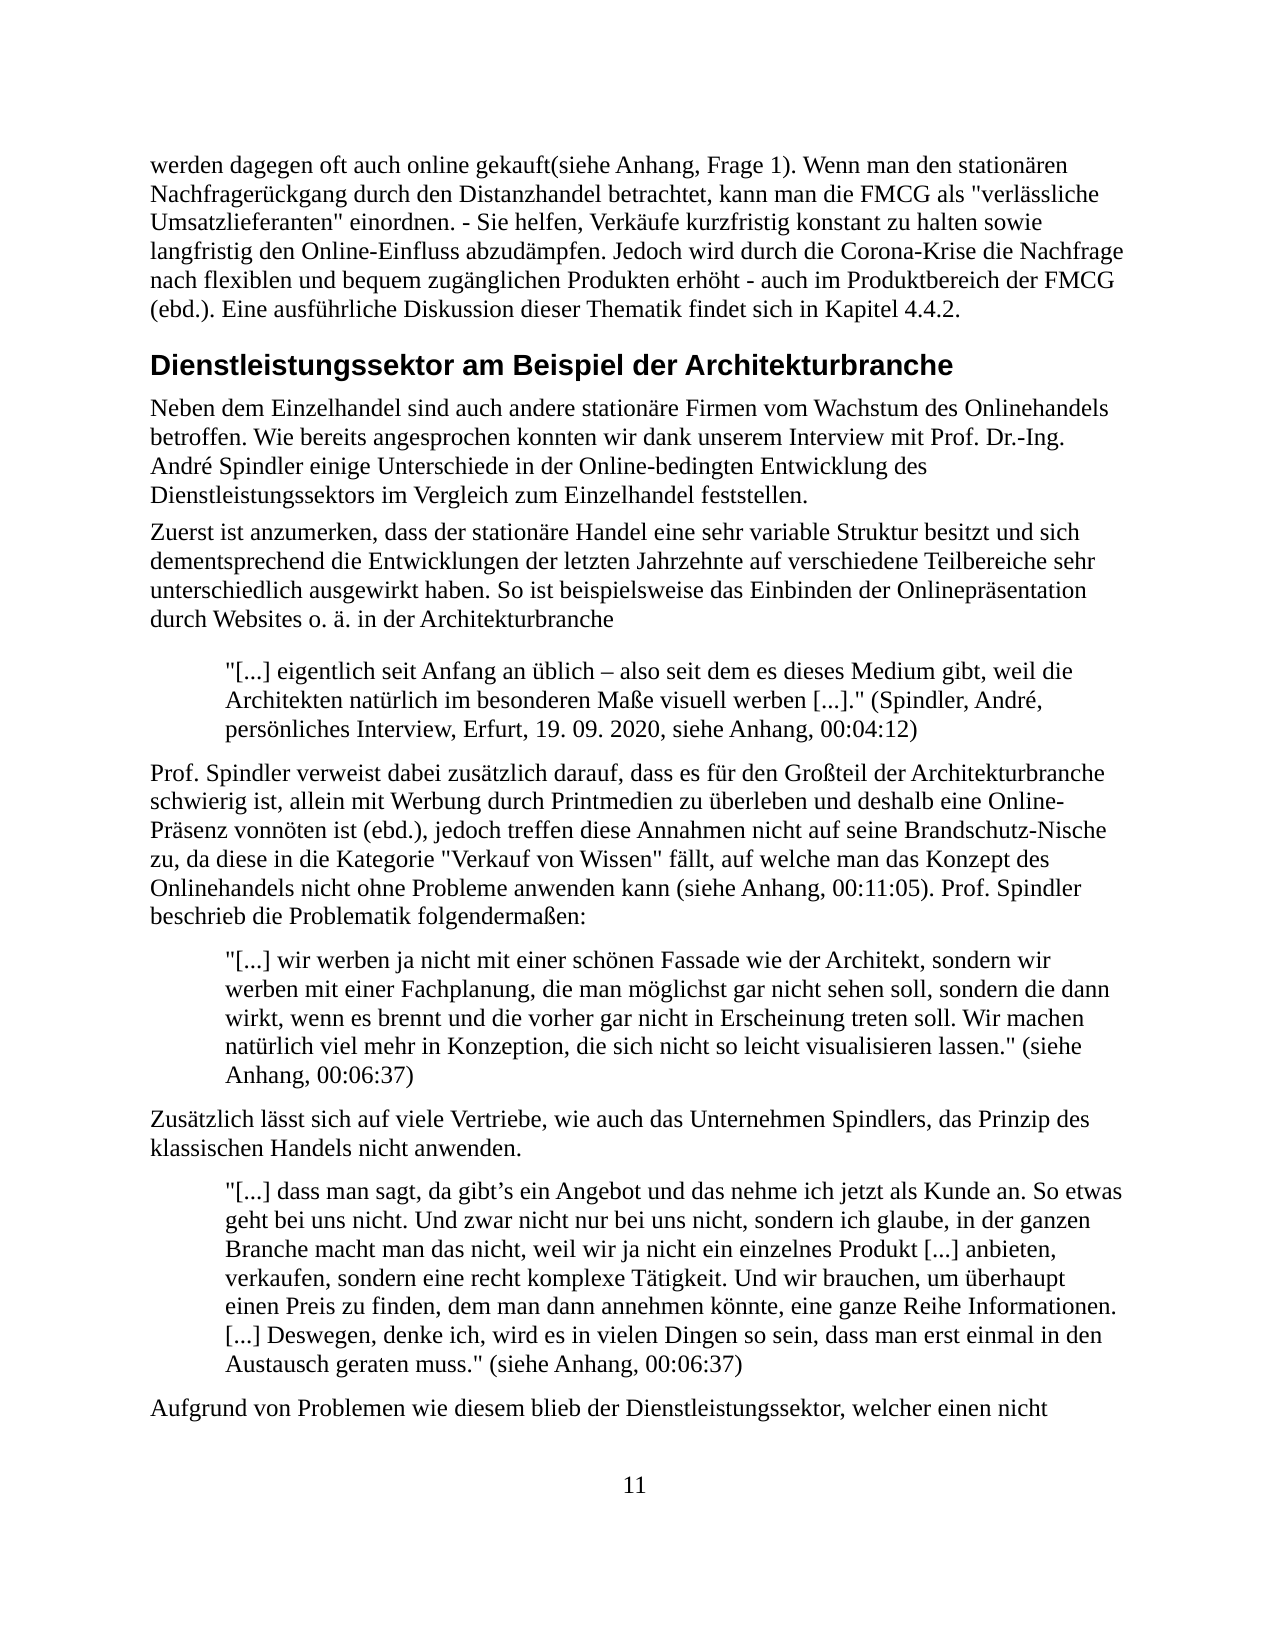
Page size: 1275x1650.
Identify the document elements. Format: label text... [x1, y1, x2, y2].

text "[...] dass man sagt, da gibt’s ein Angebot und das nehme ich jetzt als Kunde an. So etwas geht bei uns nicht. Und zwar nicht nur bei uns nicht, sondern ich glaube, in der ganzen Branche macht man das nicht, weil wir ja nicht ein einzelnes Produkt [...] anbieten, verkaufen, sondern eine recht komplexe Tätigkeit. Und wir brauchen, um überhaupt einen Preis zu finden, dem man dann annehmen könnte, eine ganze Reihe Informationen. [...] Deswegen, denke ich, wird es in vielen Dingen so sein, dass man erst einmal in den Austausch geraten muss." (siehe Anhang, 00:06:37) [225, 1176, 1125, 1378]
text Aufgrund von Problemen wie diesem blieb der Dienstleistungssektor, welcher einen nicht [150, 1393, 1125, 1421]
subtitle Dienstleistungssektor am Beispiel der Architekturbranche [150, 347, 1125, 381]
text werden dagegen oft auch online gekauft(siehe Anhang, Frage 1). Wenn man den stationären Nachfragerückgang durch den Distanzhandel betrachtet, kann man die FMCG als "verlässliche Umsatzlieferanten" einordnen. - Sie helfen, Verkäufe kurzfristig konstant zu halten sowie langfristig den Online-Einfluss abzudämpfen. Jedoch wird durch die Corona-Krise die Nachfrage nach flexiblen und bequem zugänglichen Produkten erhöht - auch im Produktbereich der FMCG (ebd.). Eine ausführliche Diskussion dieser Thematik findet sich in Kapitel 4.4.2. [150, 150, 1125, 322]
text Neben dem Einzelhandel sind auch andere stationäre Firmen vom Wachstum des Onlinehandels betroffen. Wie bereits angesprochen konnten wir dank unserem Interview mit Prof. Dr.-Ing. André Spindler einige Unterschiede in der Online-bedingten Entwicklung des Dienstleistungssektors im Vergleich zum Einzelhandel feststellen. [150, 393, 1125, 508]
text Zusätzlich lässt sich auf viele Vertriebe, wie auch das Unternehmen Spindlers, das Prinzip des klassischen Handels nicht anwenden. [150, 1104, 1125, 1161]
text Prof. Spindler verweist dabei zusätzlich darauf, dass es für den Großteil der Architekturbranche schwierig ist, allein mit Werbung durch Printmedien zu überleben und deshalb eine Online-Präsenz vonnöten ist (ebd.), jedoch treffen diese Annahmen nicht auf seine Brandschutz-Nische zu, da diese in die Kategorie "Verkauf von Wissen" fällt, auf welche man das Konzept des Onlinehandels nicht ohne Probleme anwenden kann (siehe Anhang, 00:11:05). Prof. Spindler beschrieb die Problematik folgendermaßen: [150, 758, 1125, 930]
text "[...] wir werben ja nicht mit einer schönen Fassade wie der Architekt, sondern wir werben mit einer Fachplanung, die man möglichst gar nicht sehen soll, sondern die dann wirkt, wenn es brennt und die vorher gar nicht in Erscheinung treten soll. Wir machen natürlich viel mehr in Konzeption, die sich nicht so leicht visualisieren lassen." (siehe Anhang, 00:06:37) [225, 945, 1125, 1089]
text "[...] eigentlich seit Anfang an üblich – also seit dem es dieses Medium gibt, weil die Architekten natürlich im besonderen Maße visuell werben [...]." (Spindler, André, persönliches Interview, Erfurt, 19. 09. 2020, siehe Anhang, 00:04:12) [225, 656, 1125, 743]
text Zuerst ist anzumerken, dass der stationäre Handel eine sehr variable Struktur besitzt und sich dementsprechend die Entwicklungen der letzten Jahrzehnte auf verschiedene Teilbereiche sehr unterschiedlich ausgewirkt haben. So ist beispielsweise das Einbinden der Onlinepräsentation durch Websites o. ä. in der Architekturbranche [150, 517, 1125, 632]
